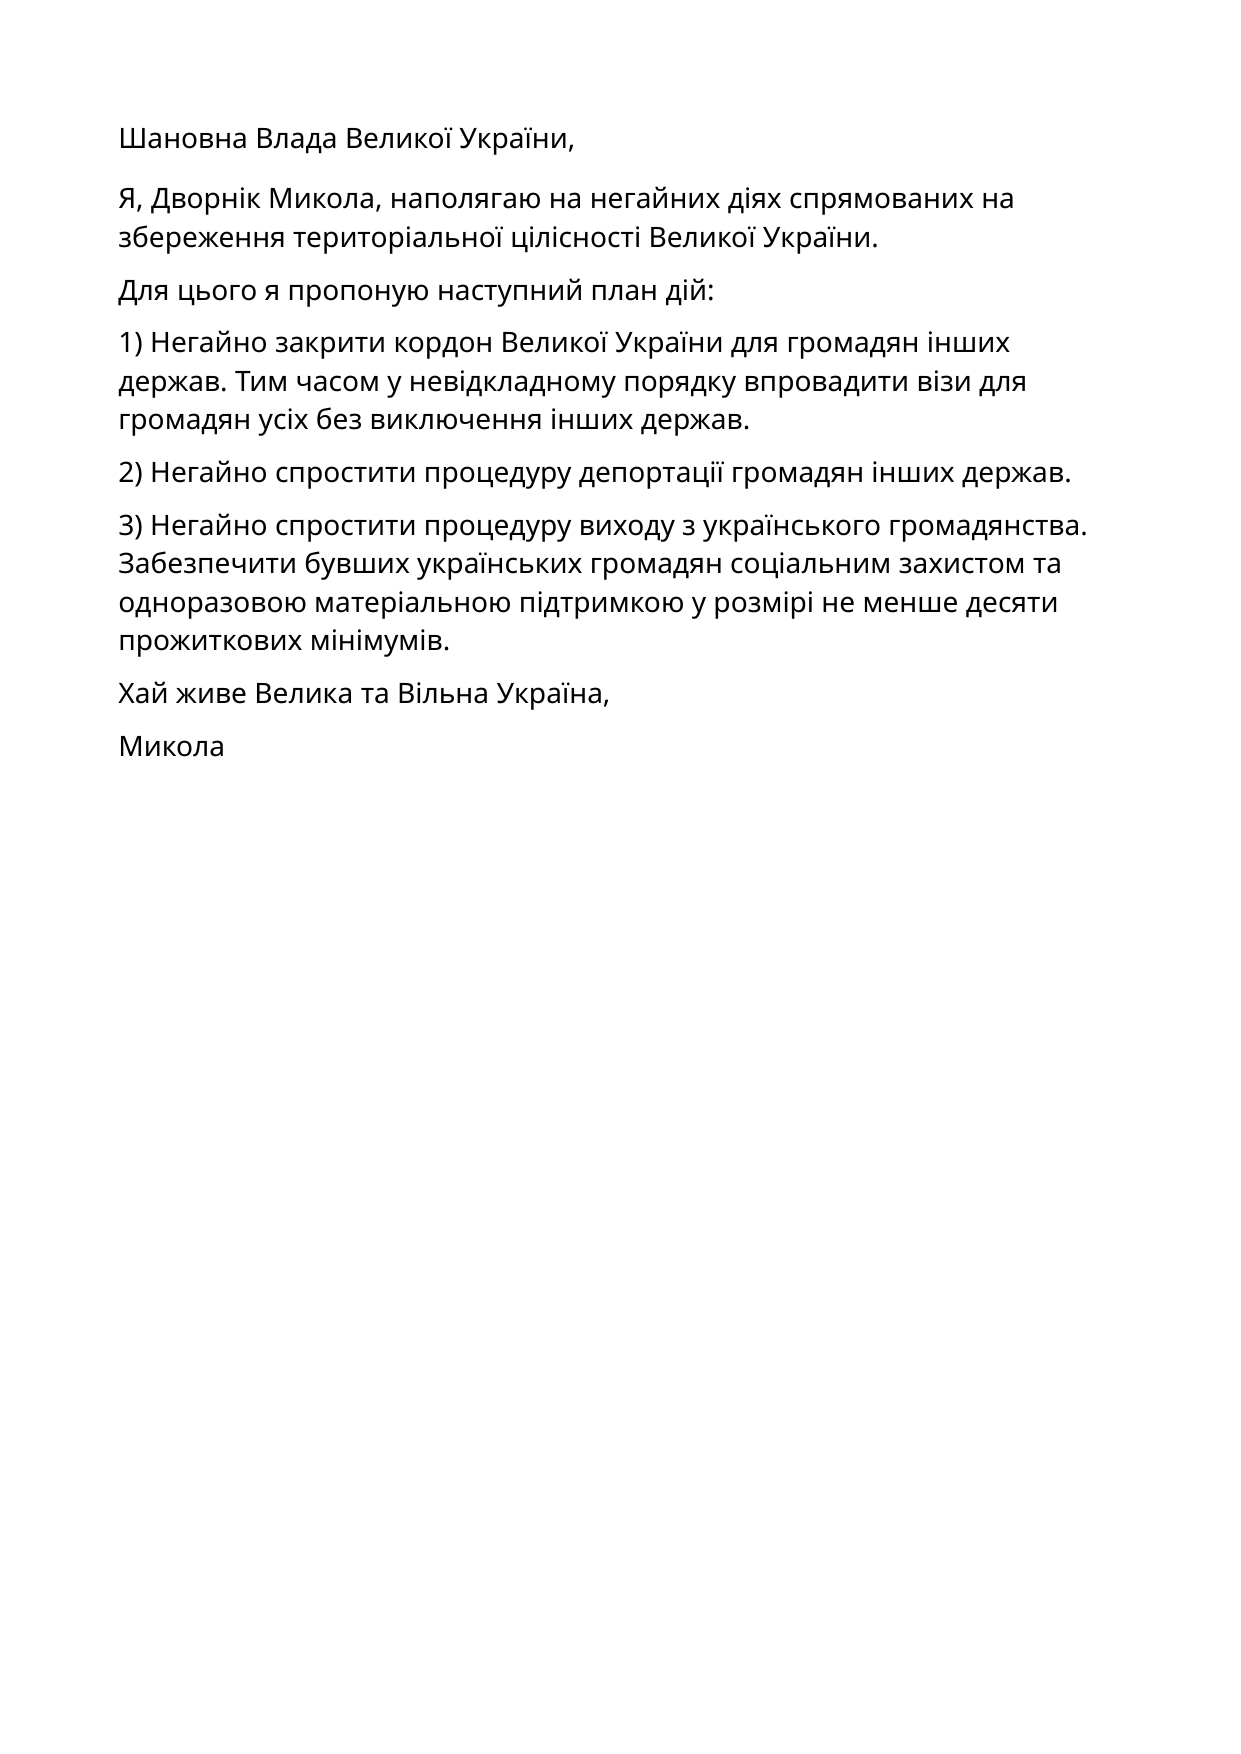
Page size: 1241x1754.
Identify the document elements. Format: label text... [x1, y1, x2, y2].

text 1) Негайно закрити кордон Великої України для громадян інших держав. Тим часом у невідкладному порядку впровадити візи для громадян усіх без виключення інших держав. [118, 323, 1122, 438]
text Хай живе Велика та Вільна Україна, [118, 673, 1122, 712]
text 3) Негайно спростити процедуру виходу з українського громадянства. Забезпечити бувших українських громадян соціальним захистом та одноразовою матеріальною підтримкою у розмірі не менше десяти прожиткових мінімумів. [118, 505, 1122, 659]
text Микола [118, 726, 1122, 764]
text 2) Негайно спростити процедуру депортації громадян інших держав. [118, 452, 1122, 491]
text Я, Дворнік Микола, наполягаю на негайних діях спрямованих на збереження територіальної цілісності Великої України. [118, 179, 1122, 255]
text Для цього я пропоную наступний план дій: [118, 270, 1122, 308]
text Шановна Влада Великої України, [118, 118, 1122, 156]
